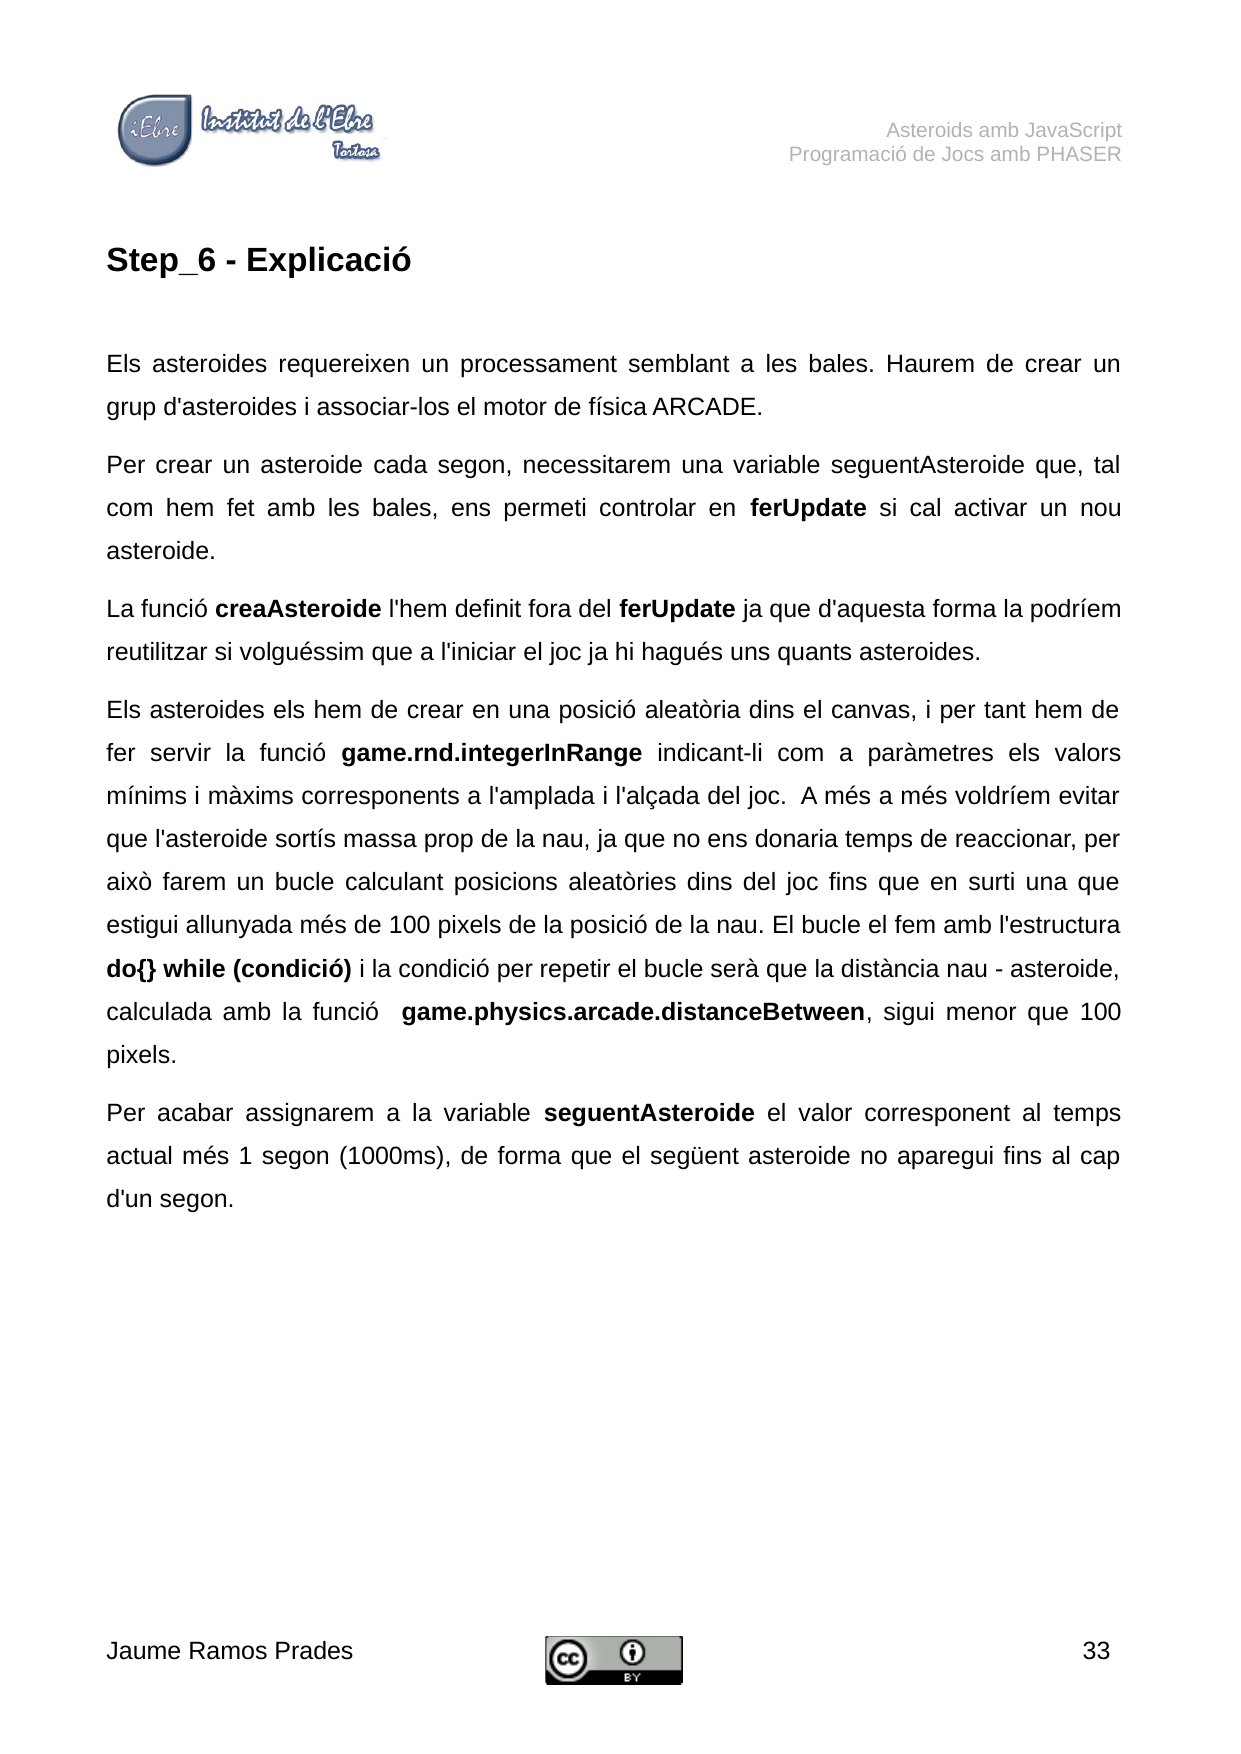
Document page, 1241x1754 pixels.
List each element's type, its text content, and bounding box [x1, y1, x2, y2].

picture [106, 79, 397, 181]
text Per crear un asteroide cada segon, necessitarem una variable seguentAsteroide que, tal com hem fet amb les bales, ens permeti controlar en ferUpdate si cal activar un nou asteroide. [106, 450, 1122, 565]
text La funció creaAsteroide l'hem definit fora del ferUpdate ja que d'aquesta forma la podríem reutilitzar si volguéssim que a l'iniciar el joc ja hi hagués uns quants asteroides. [106, 594, 1122, 666]
subtitle Step_6 - Explicació [106, 240, 1122, 279]
text Els asteroides requereixen un processament semblant a les bales. Haurem de crear un grup d'asteroides i associar-los el motor de física ARCADE. [106, 349, 1122, 421]
picture [545, 1636, 683, 1685]
text Per acabar assignarem a la variable seguentAsteroide el valor corresponent al temps actual més 1 segon (1000ms), de forma que el següent asteroide no aparegui fins al cap d'un segon. [106, 1097, 1122, 1212]
text Els asteroides els hem de crear en una posició aleatòria dins el canvas, i per tant hem de fer servir la funció game.rnd.integerInRange indicant-li com a paràmetres els valors mínims i màxims corresponents a l'amplada i l'alçada del joc. A més a més voldríem evitar que l'asteroide sortís massa prop de la nau, ja que no ens donaria temps de reaccionar, per això farem un bucle calculant posicions aleatòries dins del joc fins que en surti una que estigui allunyada més de 100 pixels de la posició de la nau. El bucle el fem amb l'estructura do{} while (condició) i la condició per repetir el bucle serà que la distància nau - asteroide, calculada amb la funció game.physics.arcade.distanceBetween, sigui menor que 100 pixels. [106, 695, 1122, 1068]
